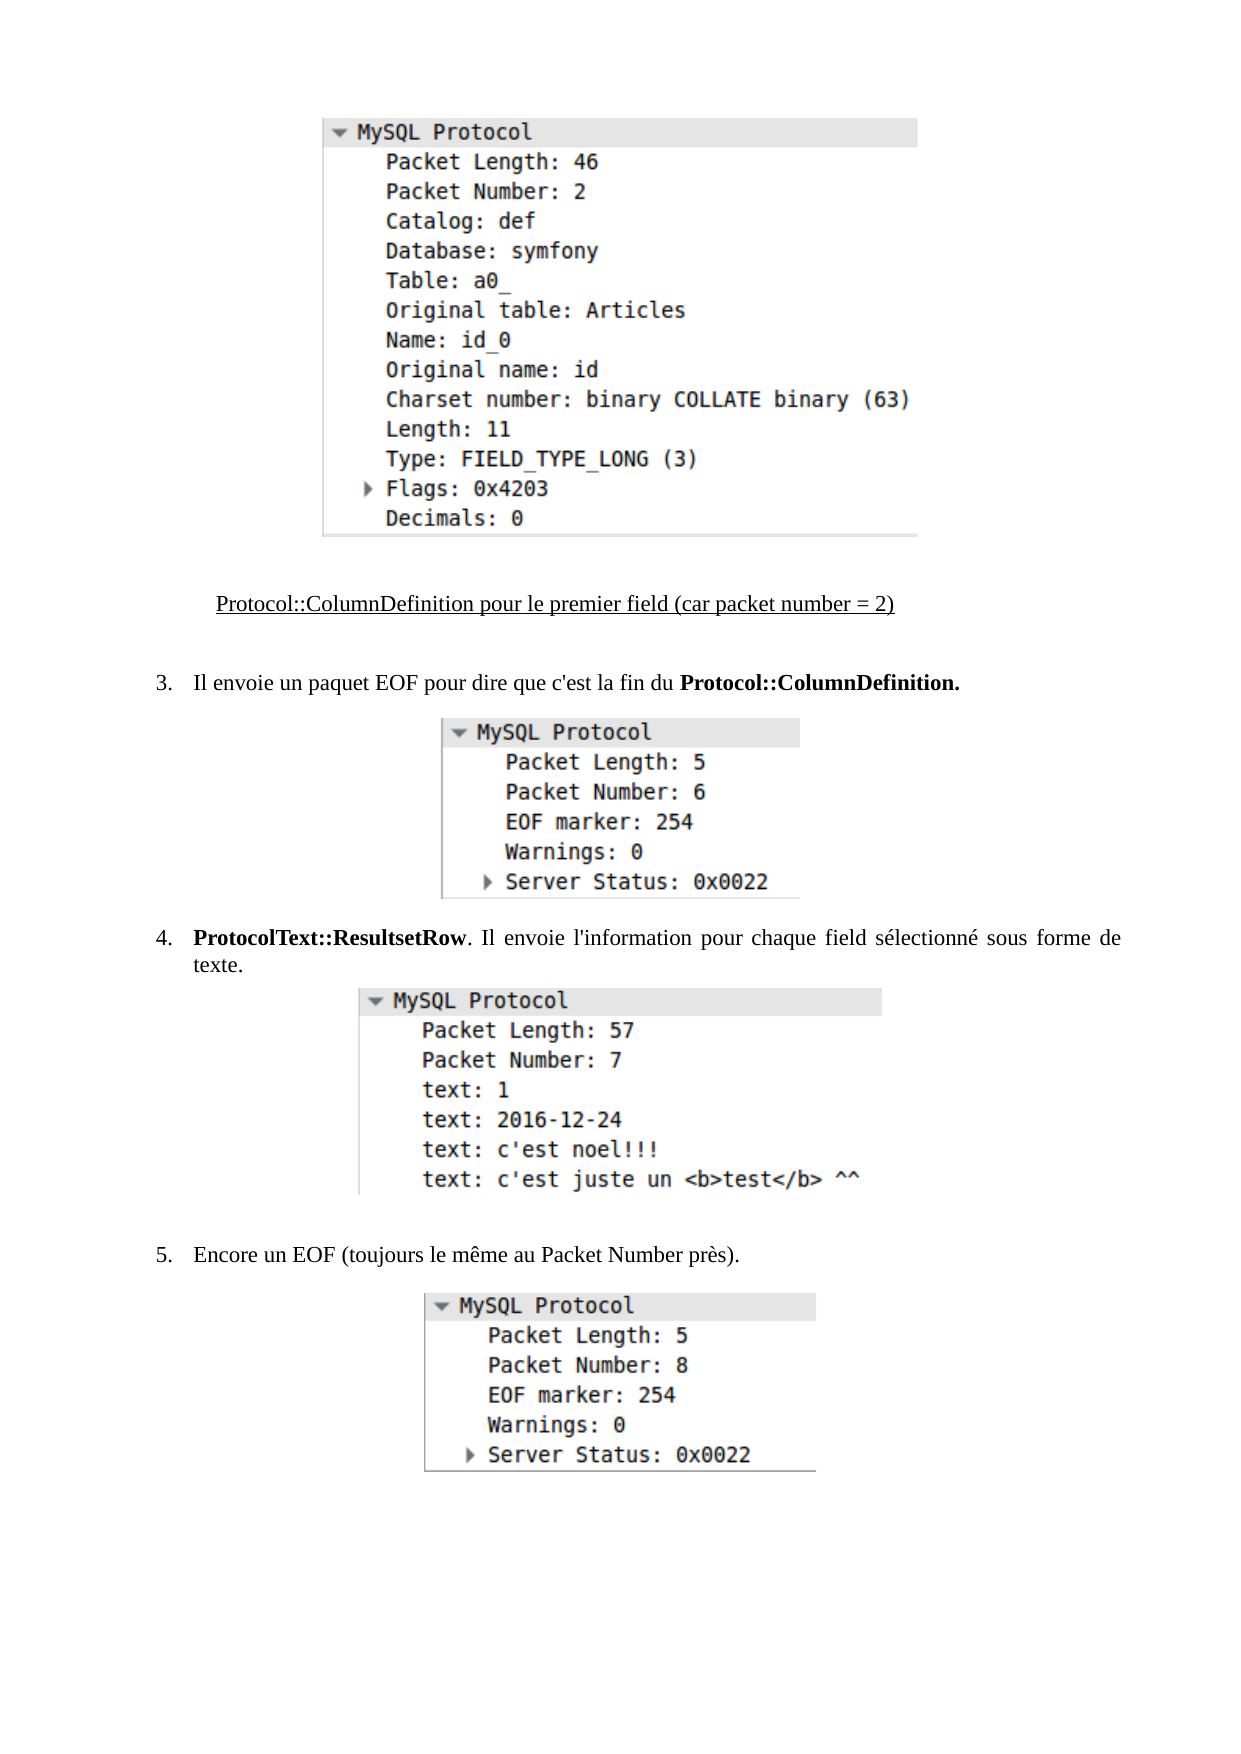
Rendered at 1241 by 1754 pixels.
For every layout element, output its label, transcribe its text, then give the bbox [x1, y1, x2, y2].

picture [440, 718, 800, 899]
picture [322, 118, 918, 537]
list ProtocolText::ResultsetRow. Il envoie l'information pour chaque field sélectionné sous forme de texte. [156, 924, 1122, 977]
list Il envoie un paquet EOF pour dire que c'est la fin du Protocol::ColumnDefinition. [156, 669, 1122, 695]
picture [358, 988, 882, 1195]
picture [424, 1293, 817, 1472]
text Protocol::ColumnDefinition pour le premier field (car packet number = 2) [118, 589, 1122, 616]
list Encore un EOF (toujours le même au Packet Number près). [156, 1241, 1122, 1267]
